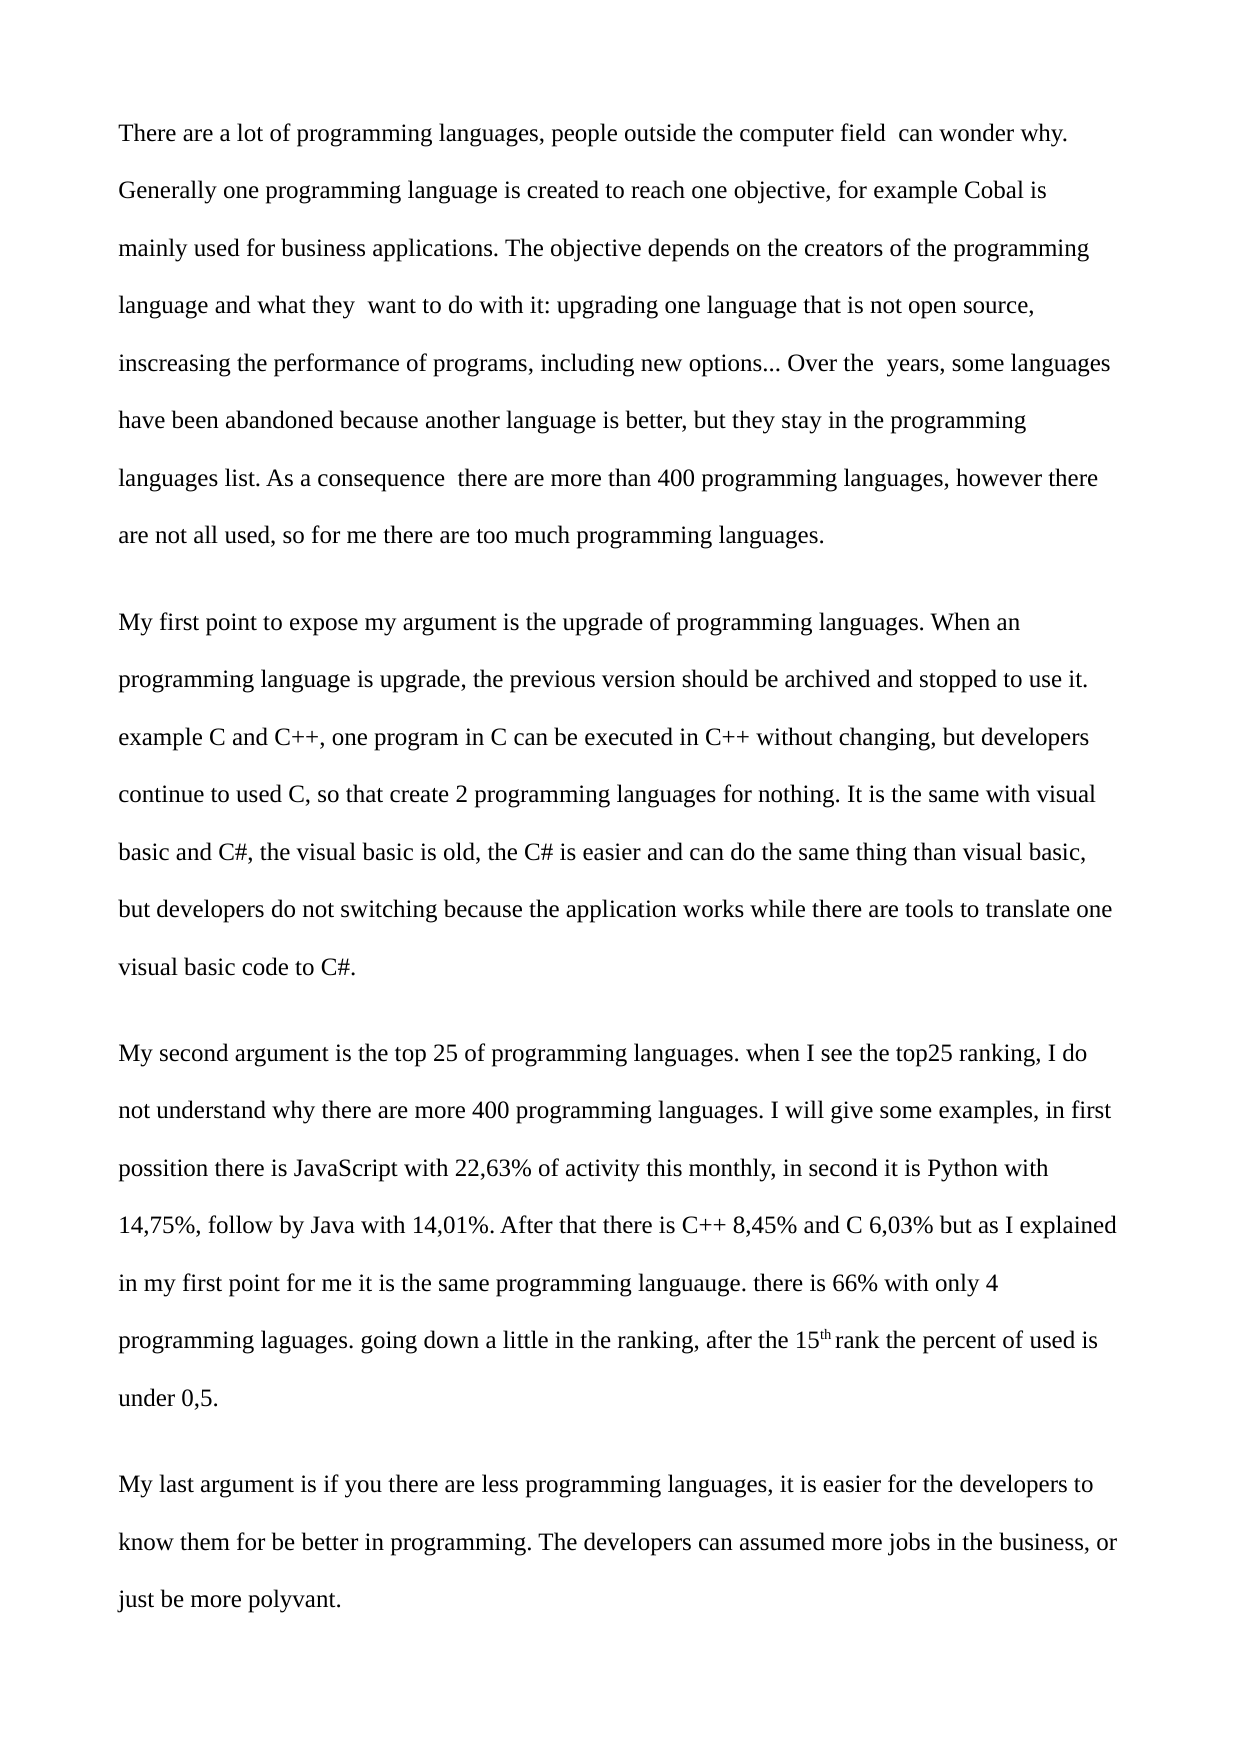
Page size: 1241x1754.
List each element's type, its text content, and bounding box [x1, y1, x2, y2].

text My last argument is if you there are less programming languages, it is easier for the developers to [118, 1469, 1122, 1498]
text Generally one programming language is created to reach one objective, for example Cobal is [118, 176, 1122, 204]
text basic and C#, the visual basic is old, the C# is easier and can do the same thing than visual basic, [118, 837, 1122, 866]
text language and what they want to do with it: upgrading one language that is not open source, [118, 291, 1122, 319]
text just be more polyvant. [118, 1584, 1122, 1613]
text My first point to expose my argument is the upgrade of programming languages. When an [118, 607, 1122, 636]
text under 0,5. [118, 1383, 1122, 1412]
text but developers do not switching because the application works while there are tools to translate one [118, 894, 1122, 923]
text have been abandoned because another language is better, but they stay in the programming [118, 406, 1122, 434]
text programming laguages. going down a little in the ranking, after the 15th rank the percent of used is [118, 1326, 1122, 1354]
text programming language is upgrade, the previous version should be archived and stopped to use it. [118, 664, 1122, 693]
text not understand why there are more 400 programming languages. I will give some examples, in first [118, 1096, 1122, 1124]
text continue to used C, so that create 2 programming languages for nothing. It is the same with visual [118, 779, 1122, 808]
text example C and C++, one program in C can be executed in C++ without changing, but developers [118, 722, 1122, 751]
text in my first point for me it is the same programming languauge. there is 66% with only 4 [118, 1268, 1122, 1297]
text know them for be better in programming. The developers can assumed more jobs in the business, or [118, 1527, 1122, 1556]
text visual basic code to C#. [118, 952, 1122, 981]
text possition there is JavaScript with 22,63% of activity this monthly, in second it is Python with [118, 1153, 1122, 1182]
text There are a lot of programming languages, people outside the computer field can wonder why. [118, 118, 1122, 147]
text mainly used for business applications. The objective depends on the creators of the programming [118, 233, 1122, 262]
text are not all used, so for me there are too much programming languages. [118, 521, 1122, 549]
text languages list. As a consequence there are more than 400 programming languages, however there [118, 463, 1122, 492]
text inscreasing the performance of programs, including new options... Over the years, some languages [118, 348, 1122, 377]
text My second argument is the top 25 of programming languages. when I see the top25 ranking, I do [118, 1038, 1122, 1067]
text 14,75%, follow by Java with 14,01%. After that there is C++ 8,45% and C 6,03% but as I explained [118, 1211, 1122, 1239]
